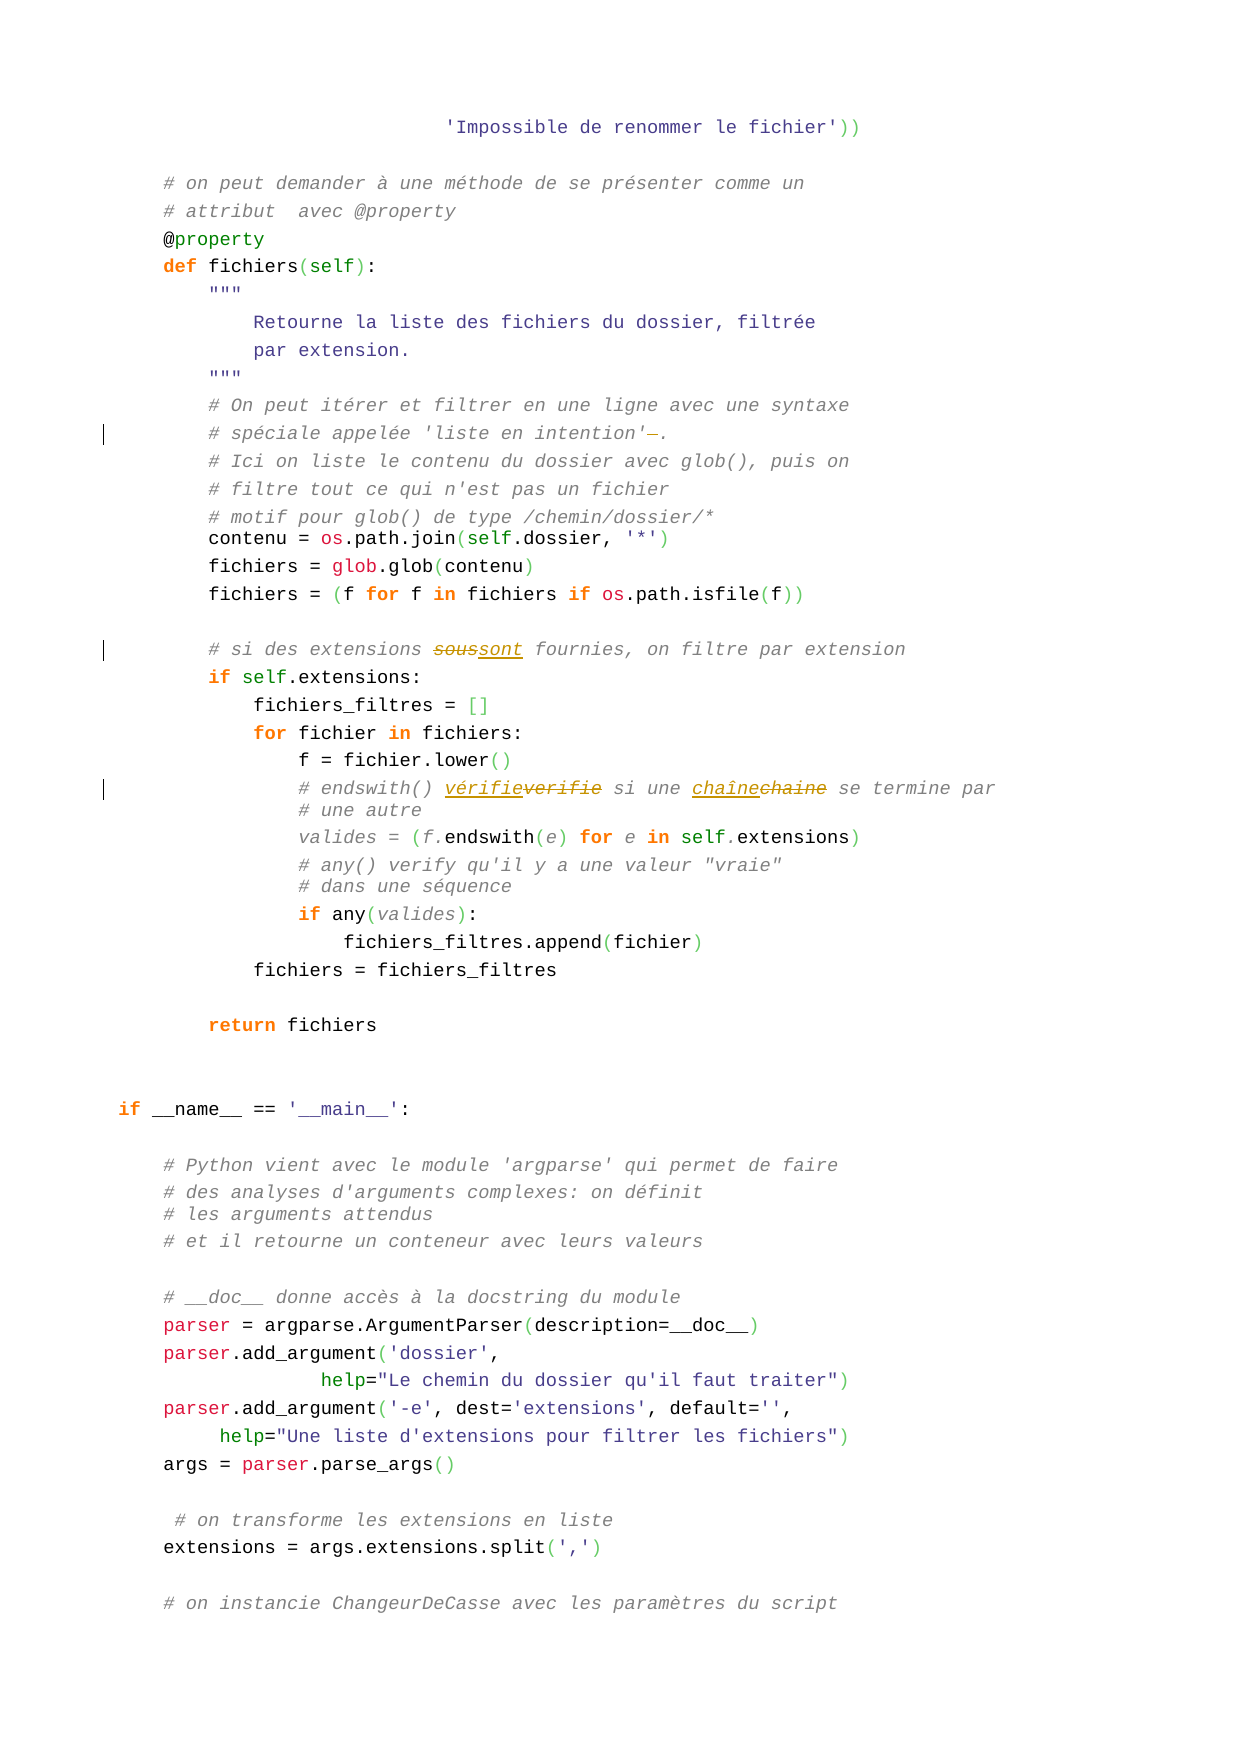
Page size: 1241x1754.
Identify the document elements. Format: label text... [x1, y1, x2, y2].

text par extension. [118, 341, 1122, 362]
text def fichiers(self): [118, 257, 1122, 278]
text fichiers = glob.glob(contenu) [118, 557, 1122, 578]
text fichiers = (f for f in fichiers if os.path.isfile(f)) [118, 584, 1122, 606]
text 'Impossible de renommer le fichier')) [118, 118, 1122, 139]
text # spéciale appelée 'liste en intention'. [118, 424, 1122, 445]
text # On peut itérer et filtrer en une ligne avec une syntaxe [118, 396, 1122, 417]
text # attribut avec @property [118, 202, 1122, 223]
text """ [118, 368, 1122, 390]
text Retourne la liste des fichiers du dossier, filtrée [118, 313, 1122, 334]
text fichiers_filtres = [] [118, 696, 1122, 717]
text if self.extensions: [118, 668, 1122, 689]
text # et il retourne un conteneur avec leurs valeurs [118, 1232, 1122, 1253]
text f = fichier.lower() [118, 751, 1122, 772]
text # any() verify qu'il y a une valeur "vraie" # dans une séquence [118, 856, 1122, 898]
text # on instancie ChangeurDeCasse avec les paramètres du script [118, 1594, 1122, 1615]
text if any(valides): [118, 905, 1122, 926]
text parser.add_argument('dossier', [118, 1343, 1122, 1365]
text """ [118, 285, 1122, 306]
text help="Une liste d'extensions pour filtrer les fichiers") [118, 1427, 1122, 1448]
text parser = argparse.ArgumentParser(description=__doc__) [118, 1316, 1122, 1337]
text # endswith() vérifie si une chaîne se termine par # une autre [118, 779, 1122, 822]
text # on transforme les extensions en liste [118, 1510, 1122, 1532]
text fichiers = fichiers_filtres [118, 961, 1122, 982]
text extensions = args.extensions.split(',') [118, 1538, 1122, 1559]
text help="Le chemin du dossier qu'il faut traiter") [118, 1371, 1122, 1392]
text # motif pour glob() de type /chemin/dossier/* contenu = os.path.join(self.dossier, '*') [118, 507, 1122, 550]
text # on peut demander à une méthode de se présenter comme un [118, 174, 1122, 195]
text # __doc__ donne accès à la docstring du module [118, 1288, 1122, 1309]
text return fichiers [118, 1016, 1122, 1037]
text for fichier in fichiers: [118, 723, 1122, 745]
text # si des extensions sont fournies, on filtre par extension [118, 640, 1122, 661]
text @property [118, 229, 1122, 251]
text # Ici on liste le contenu du dossier avec glob(), puis on [118, 452, 1122, 473]
text args = parser.parse_args() [118, 1455, 1122, 1476]
text parser.add_argument('-e', dest='extensions', default='', [118, 1399, 1122, 1420]
text # filtre tout ce qui n'est pas un fichier [118, 480, 1122, 501]
text # Python vient avec le module 'argparse' qui permet de faire [118, 1155, 1122, 1177]
text # des analyses d'arguments complexes: on définit # les arguments attendus [118, 1183, 1122, 1226]
text if __name__ == '__main__': [118, 1100, 1122, 1121]
text valides = (f.endswith(e) for e in self.extensions) [118, 828, 1122, 849]
text fichiers_filtres.append(fichier) [118, 933, 1122, 954]
